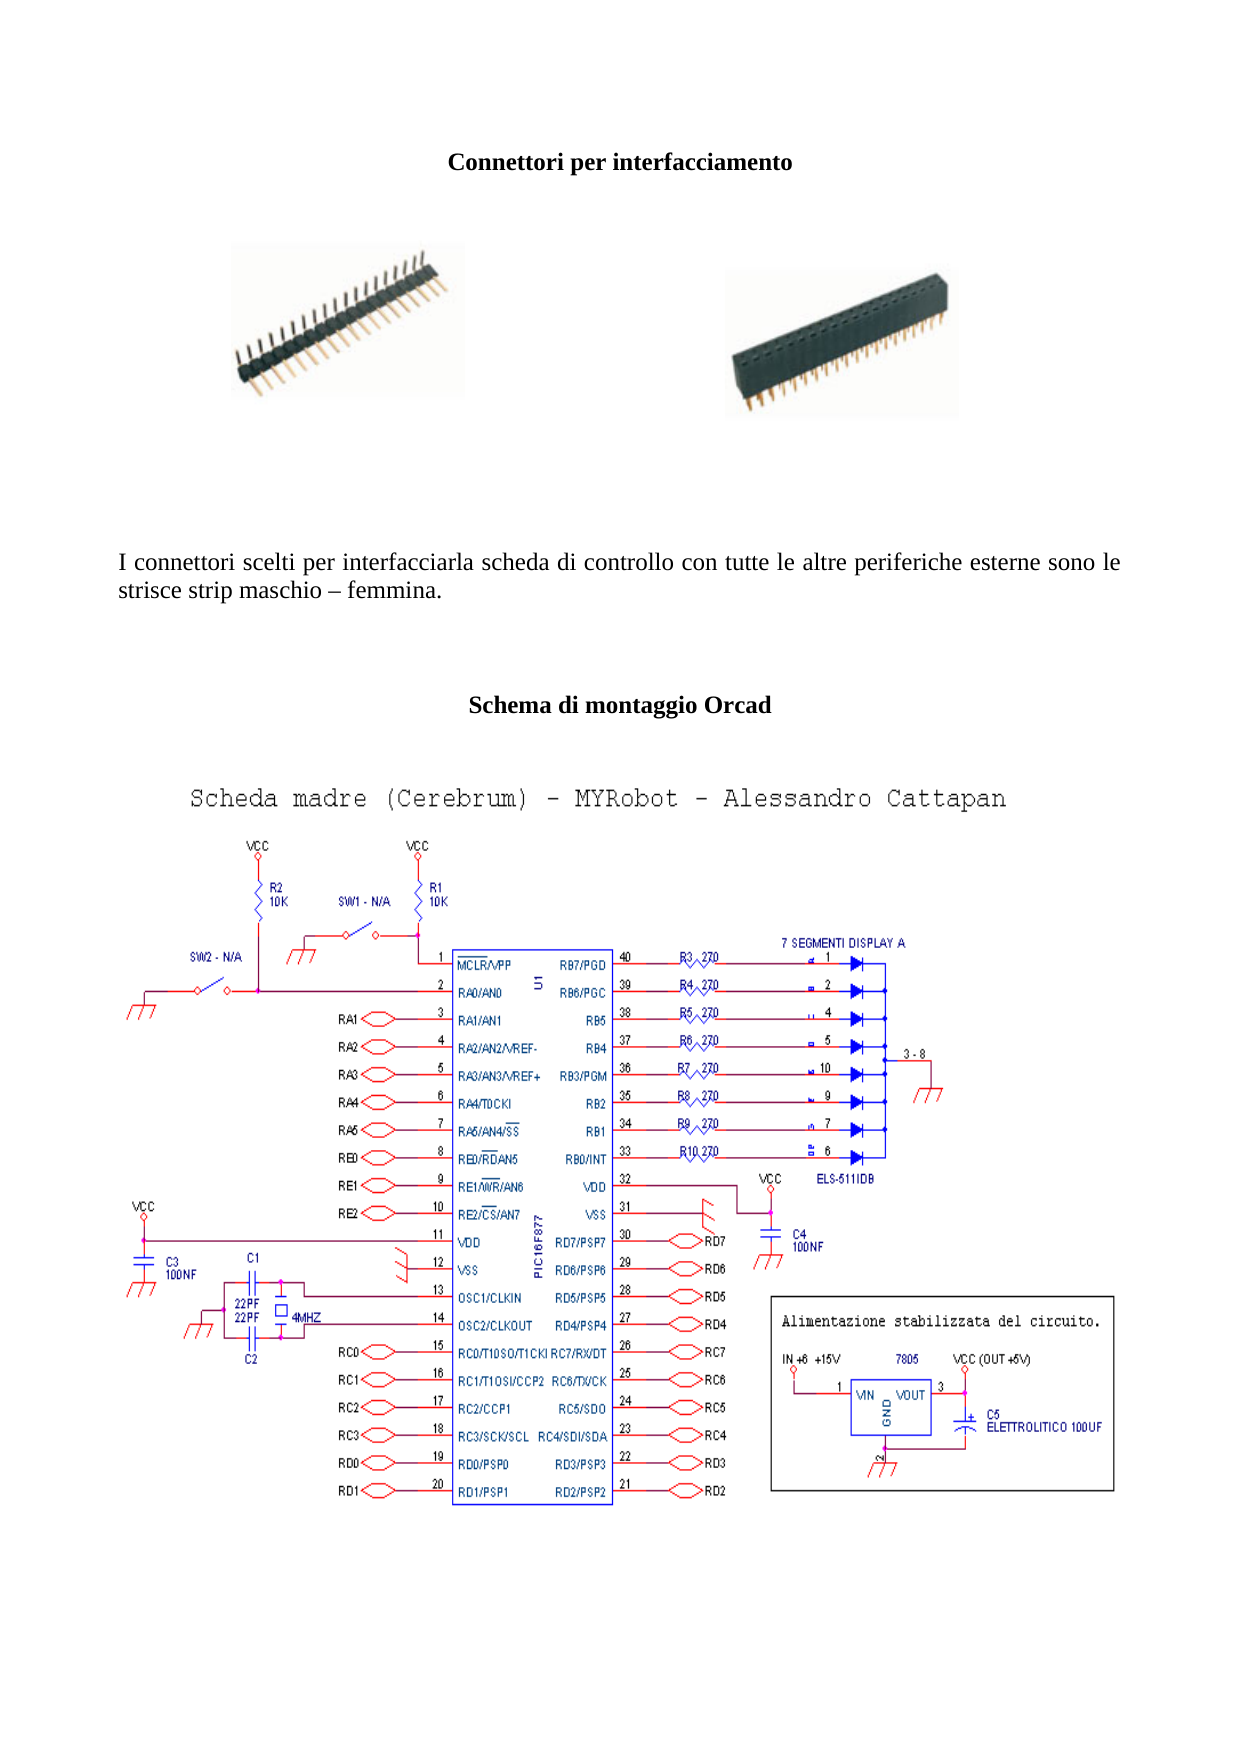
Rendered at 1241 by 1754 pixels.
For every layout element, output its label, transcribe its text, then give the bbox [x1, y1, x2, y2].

text I connettori scelti per interfacciarla scheda di controllo con tutte le altre periferiche esterne sono le strisce strip maschio – femmina. [118, 547, 1122, 604]
text Schema di montaggio Orcad [118, 691, 1122, 719]
picture [724, 226, 959, 461]
text Connettori per interfacciamento [118, 147, 1122, 176]
picture [121, 776, 1119, 1511]
picture [231, 203, 466, 439]
